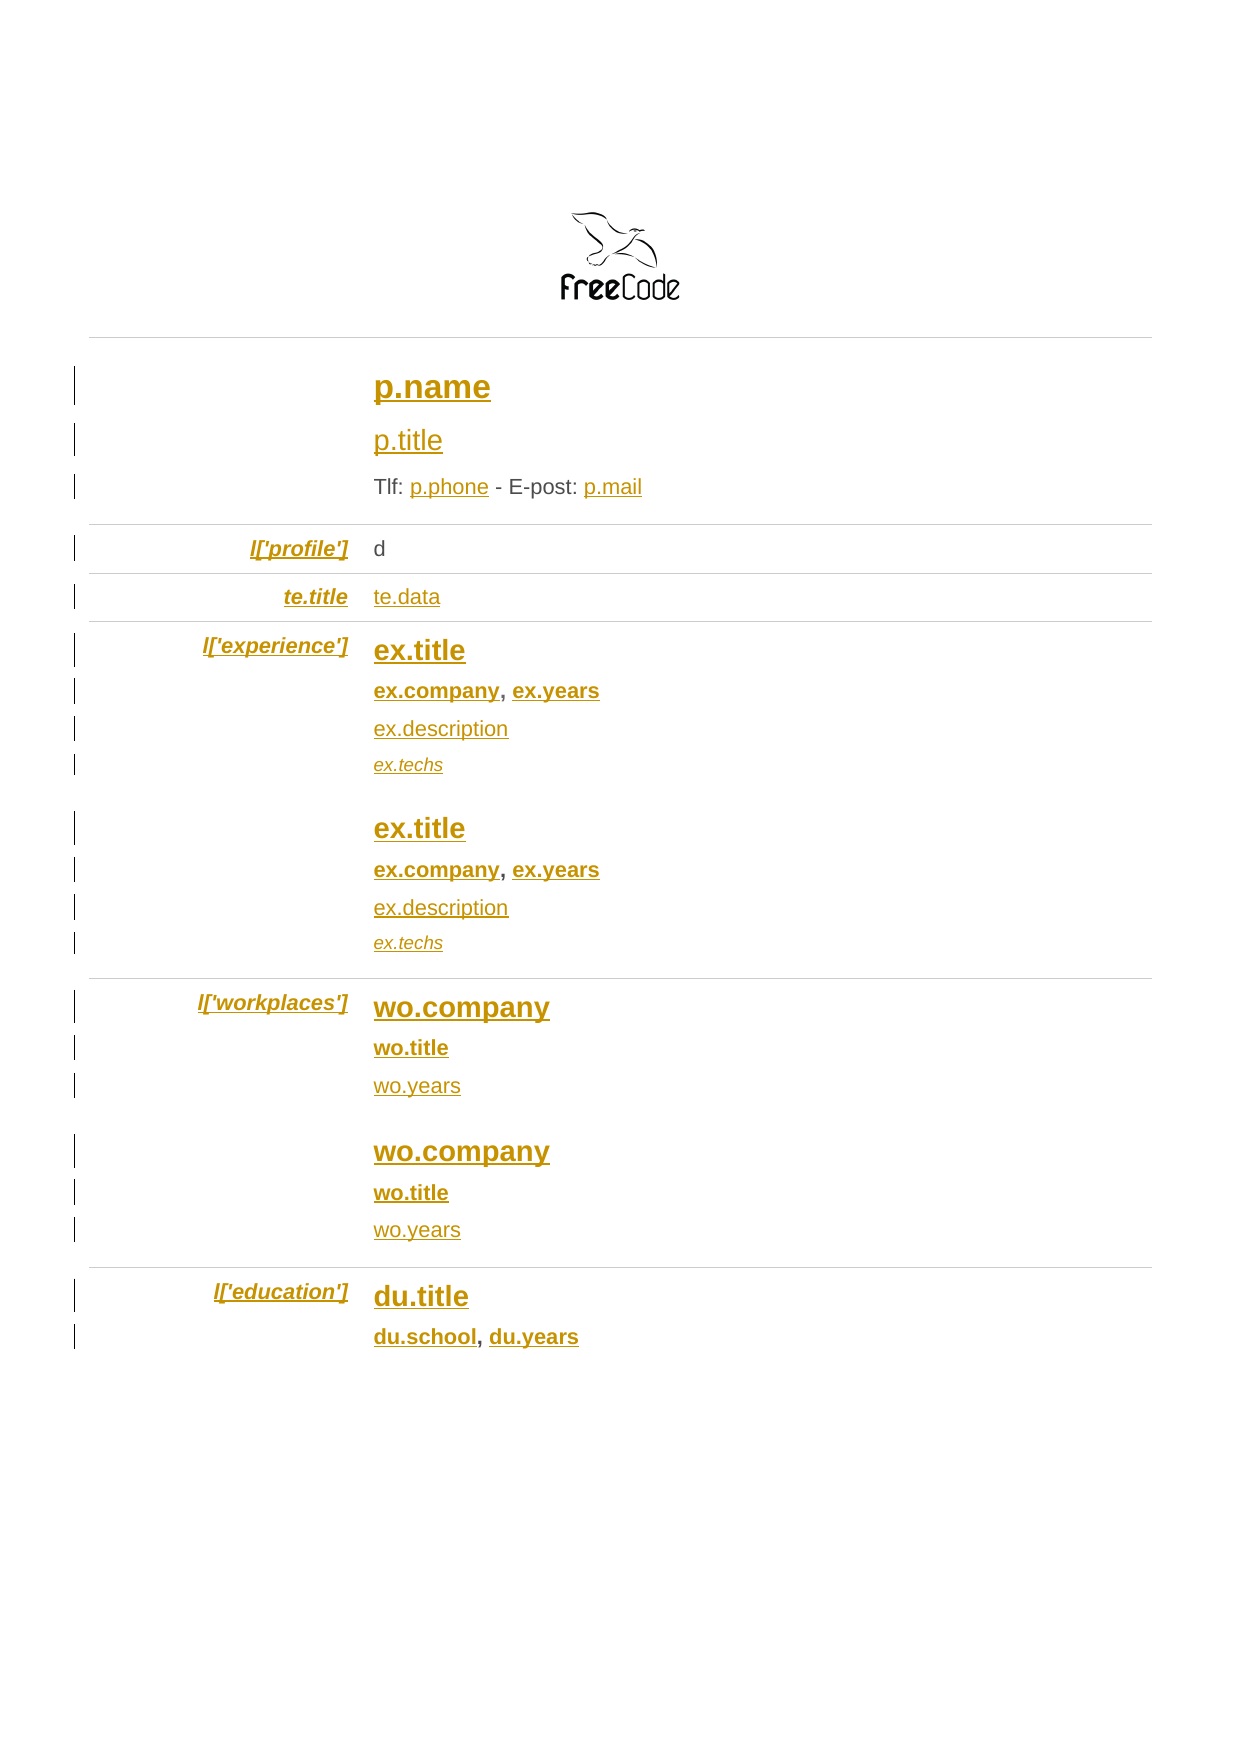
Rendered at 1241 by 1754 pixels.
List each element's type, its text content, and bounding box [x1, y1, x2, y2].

table_cell [89, 338, 362, 523]
table_cell du.title du.school, du.years [362, 1268, 1152, 1373]
table_cell te.title [89, 574, 362, 621]
table_cell l['profile'] [89, 525, 362, 572]
table_cell l['education'] [89, 1268, 362, 1373]
table_cell l['workplaces'] [89, 979, 362, 1122]
table_cell [89, 1373, 362, 1442]
table_cell te.data [362, 574, 1152, 621]
table_cell d [362, 525, 1152, 572]
table_header [89, 213, 1152, 337]
table_cell ex.title ex.company, ex.years ex.description ex.techs [362, 800, 1152, 978]
table_cell p.name p.title Tlf: p.phone - E-post: p.mail [362, 338, 1152, 523]
table_cell [89, 800, 362, 978]
table_cell wo.company wo.title wo.years [362, 979, 1152, 1122]
table_cell l['experience'] [89, 622, 362, 800]
table_cell [89, 1123, 362, 1267]
picture [561, 212, 680, 300]
table_cell wo.company wo.title wo.years [362, 1123, 1152, 1267]
table_cell [362, 1373, 1152, 1442]
table_cell ex.title ex.company, ex.years ex.description ex.techs [362, 622, 1152, 800]
table_header [89, 177, 1152, 212]
